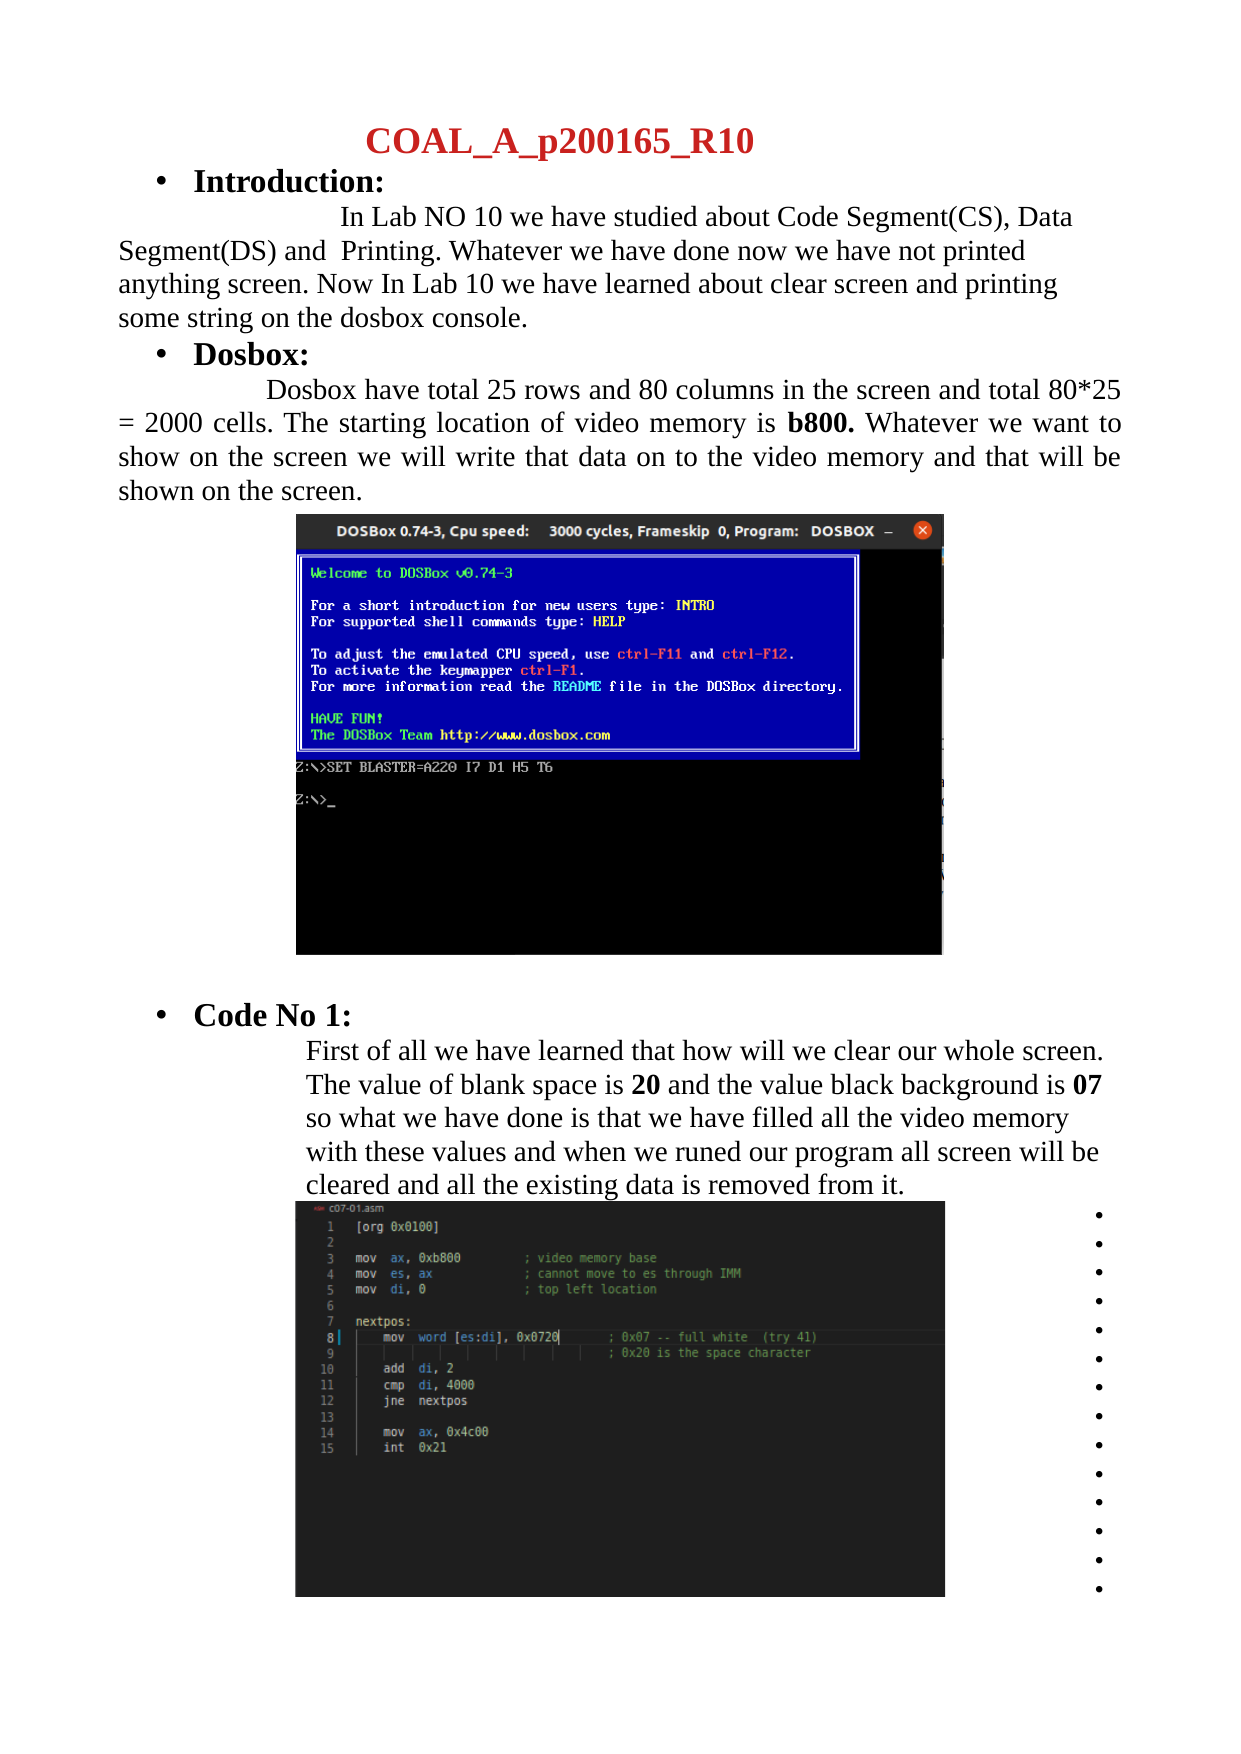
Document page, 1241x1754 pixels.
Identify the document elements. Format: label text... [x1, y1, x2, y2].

picture [296, 514, 944, 955]
text In Lab NO 10 we have studied about Code Segment(CS), Data Segment(DS) and Printing. Whatever we have done now we have not printed anything screen. Now In Lab 10 we have learned about clear screen and printing some string on the dosbox console. [118, 199, 1122, 334]
text COAL_A_p200165_R10 [118, 118, 1122, 161]
list Code No 1: [156, 995, 1122, 1033]
list First of all we have learned that how will we clear our whole screen. The value of blank space is 20 and the value black background is 07 so what we have done is that we have filled all the video memory with these values and when we runed our program all screen will be cleared and all the existing data is removed from it. [268, 1033, 1122, 1201]
list Introduction: [156, 161, 1122, 199]
text Dosbox have total 25 rows and 80 columns in the screen and total 80*25 = 2000 cells. The starting location of video memory is b800. Whatever we want to show on the screen we will write that data on to the video memory and that will be shown on the screen. [118, 372, 1122, 506]
picture [295, 1201, 946, 1597]
list Dosbox: [156, 334, 1122, 372]
